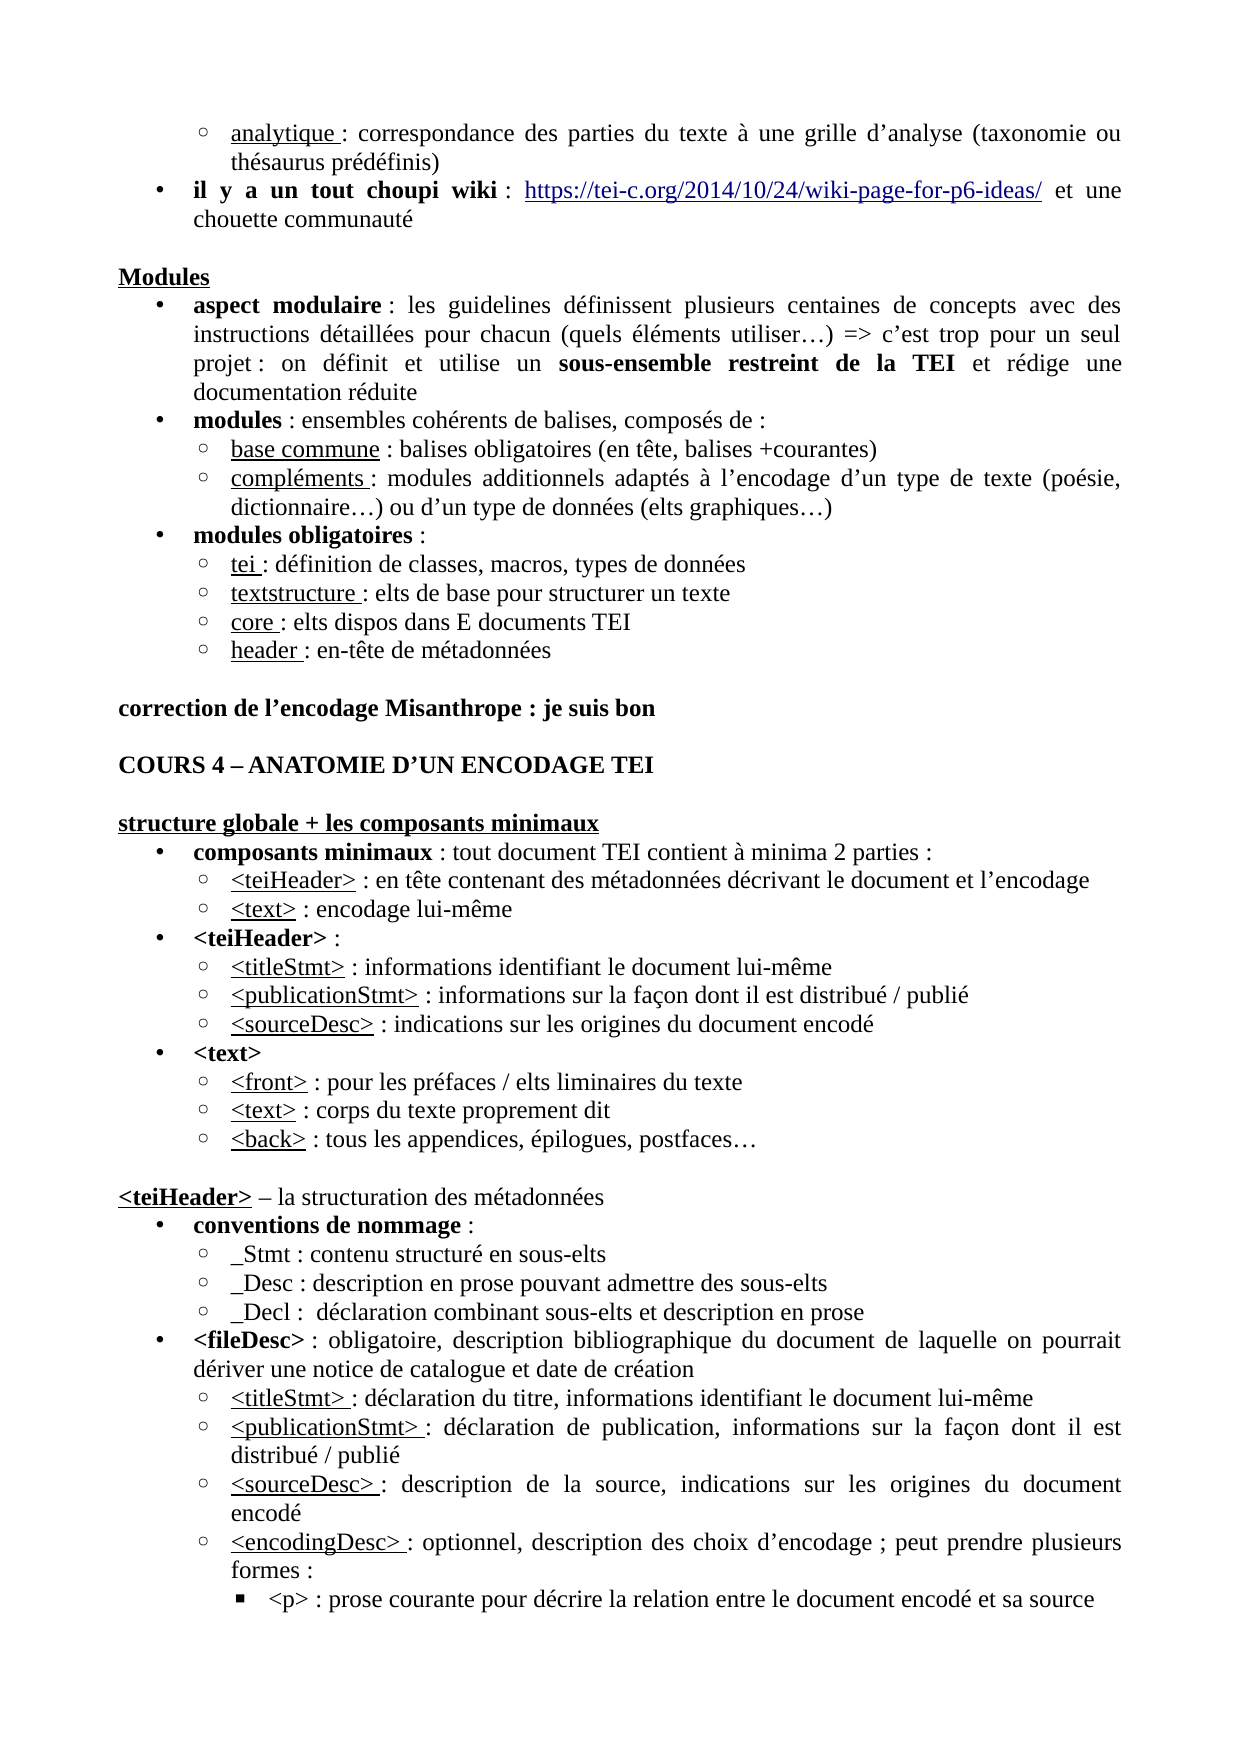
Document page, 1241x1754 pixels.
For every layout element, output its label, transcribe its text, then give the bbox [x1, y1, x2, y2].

list <text> : encodage lui-même [193, 894, 1122, 923]
text <teiHeader> – la structuration des métadonnées [118, 1182, 1122, 1211]
list <text> [156, 1038, 1122, 1067]
list modules : ensembles cohérents de balises, composés de : [156, 406, 1122, 434]
list composants minimaux : tout document TEI contient à minima 2 parties : [156, 837, 1122, 866]
text structure globale + les composants minimaux [118, 808, 1122, 837]
list <front> : pour les préfaces / elts liminaires du texte [193, 1067, 1122, 1096]
list <titleStmt> : informations identifiant le document lui-même [193, 952, 1122, 981]
text Modules [118, 262, 1122, 291]
list <text> : corps du texte proprement dit [193, 1096, 1122, 1124]
list analytique : correspondance des parties du texte à une grille d’analyse (taxonomie ou thésaurus prédéfinis) [193, 118, 1122, 176]
list _Stmt : contenu structuré en sous-elts [193, 1239, 1122, 1268]
list conventions de nommage : [156, 1211, 1122, 1239]
text COURS 4 – ANATOMIE D’UN ENCODAGE TEI [118, 751, 1122, 779]
list _Desc : description en prose pouvant admettre des sous-elts [193, 1268, 1122, 1297]
list <fileDesc> : obligatoire, description bibliographique du document de laquelle on pourrait dériver une notice de catalogue et date de création [156, 1326, 1122, 1383]
list <titleStmt> : déclaration du titre, informations identifiant le document lui-même [193, 1383, 1122, 1412]
list <sourceDesc> : description de la source, indications sur les origines du document encodé [193, 1469, 1122, 1527]
list textstructure : elts de base pour structurer un texte [193, 578, 1122, 607]
list aspect modulaire : les guidelines définissent plusieurs centaines de concepts avec des instructions détaillées pour chacun (quels éléments utiliser…) => c’est trop pour un seul projet : on définit et utilise un sous-ensemble restreint de la TEI et rédige une documentation réduite [156, 291, 1122, 406]
text correction de l’encodage Misanthrope : je suis bon [118, 693, 1122, 722]
list <p> : prose courante pour décrire la relation entre le document encodé et sa source [231, 1584, 1122, 1613]
list <encodingDesc> : optionnel, description des choix d’encodage ; peut prendre plusieurs formes : [193, 1527, 1122, 1584]
list compléments : modules additionnels adaptés à l’encodage d’un type de texte (poésie, dictionnaire…) ou d’un type de données (elts graphiques…) [193, 463, 1122, 521]
list <publicationStmt> : déclaration de publication, informations sur la façon dont il est distribué / publié [193, 1412, 1122, 1469]
list <publicationStmt> : informations sur la façon dont il est distribué / publié [193, 981, 1122, 1009]
list <teiHeader> : en tête contenant des métadonnées décrivant le document et l’encodage [193, 866, 1122, 894]
list il y a un tout choupi wiki : https://tei-c.org/2014/10/24/wiki-page-for-p6-ideas/ et une chouette communauté [156, 176, 1122, 233]
list <back> : tous les appendices, épilogues, postfaces… [193, 1124, 1122, 1153]
list header : en-tête de métadonnées [193, 636, 1122, 664]
list tei : définition de classes, macros, types de données [193, 549, 1122, 578]
list <sourceDesc> : indications sur les origines du document encodé [193, 1009, 1122, 1038]
list _Decl : déclaration combinant sous-elts et description en prose [193, 1297, 1122, 1326]
list core : elts dispos dans E documents TEI [193, 607, 1122, 636]
list <teiHeader> : [156, 923, 1122, 952]
list modules obligatoires : [156, 521, 1122, 549]
list base commune : balises obligatoires (en tête, balises +courantes) [193, 434, 1122, 463]
